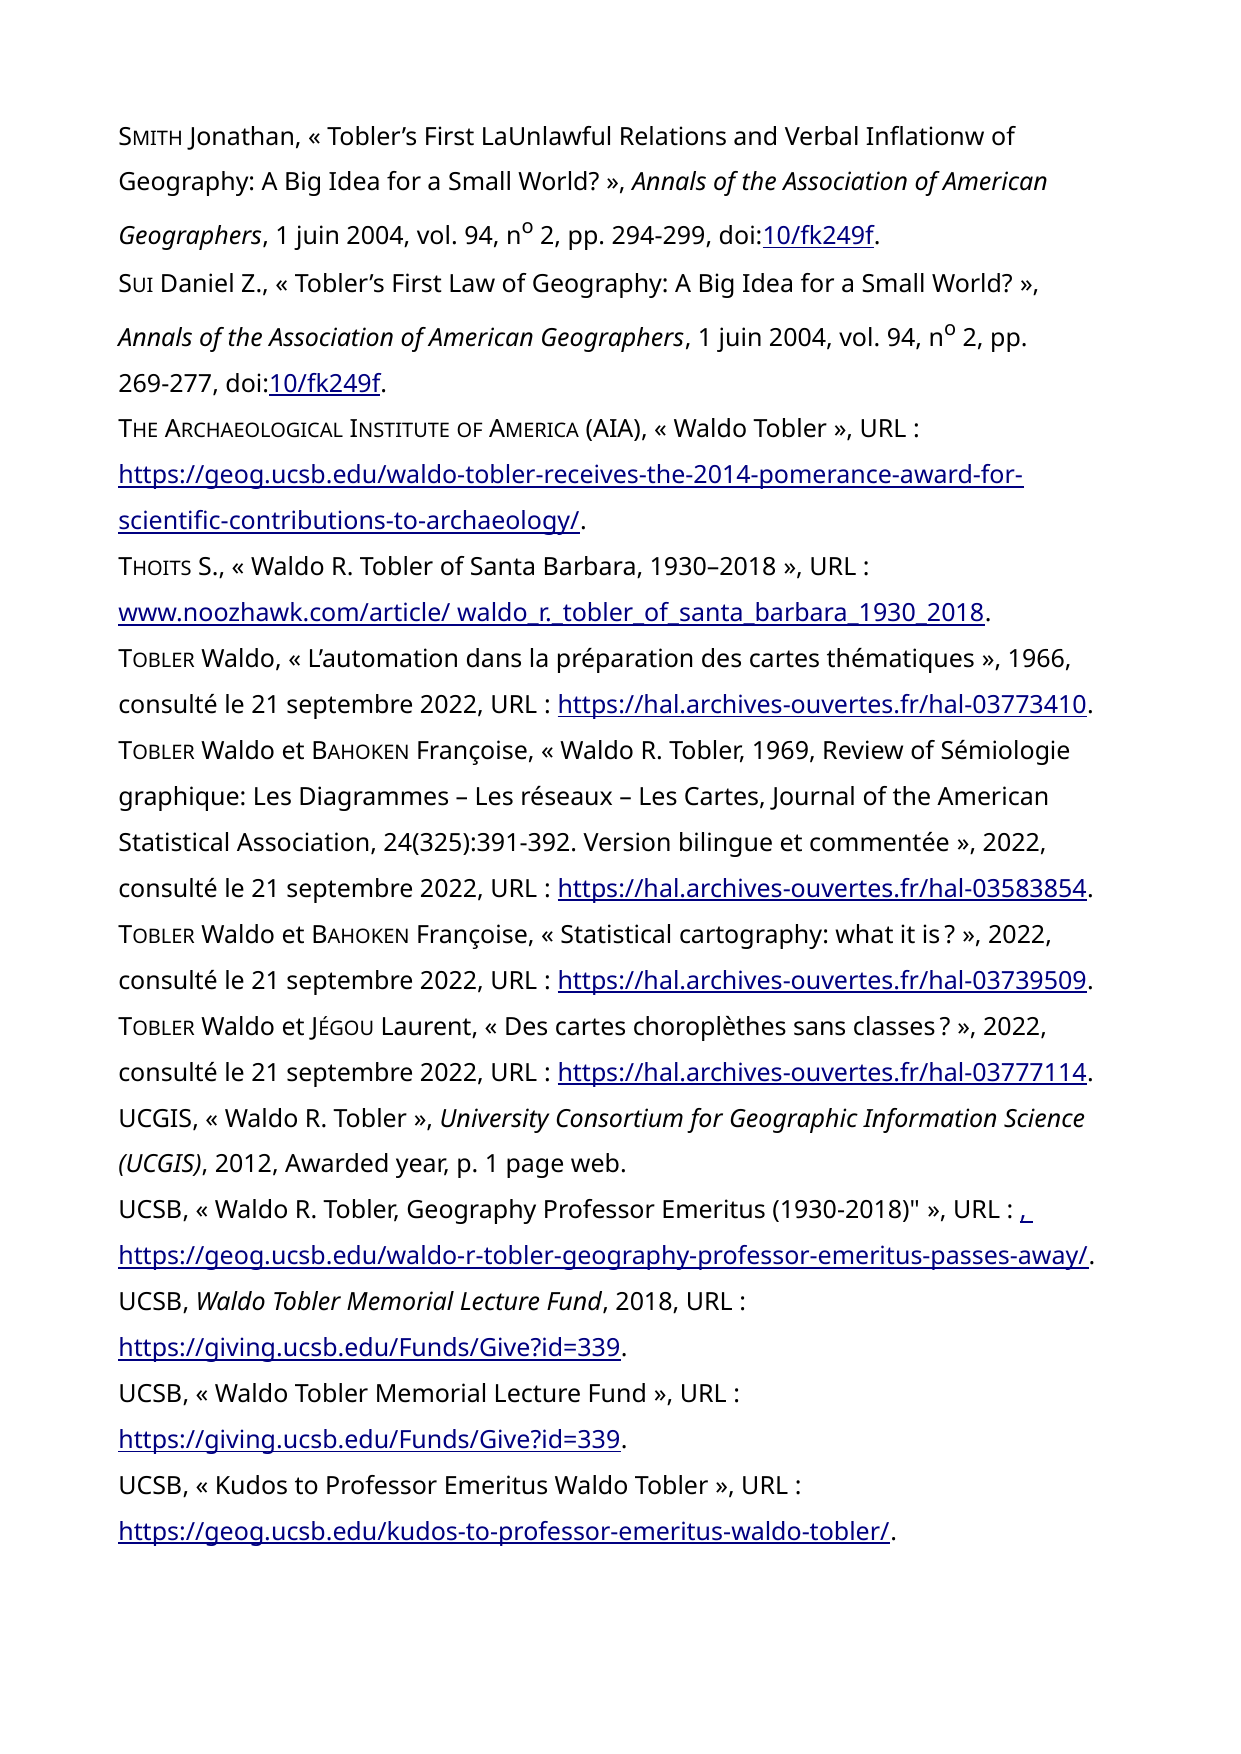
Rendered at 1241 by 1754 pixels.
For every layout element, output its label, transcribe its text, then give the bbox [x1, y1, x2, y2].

text Tobler Waldo et Bahoken Françoise, « Statistical cartography: what it is ? », 2022, consulté le 21 septembre 2022, URL : https://hal.archives-ouvertes.fr/hal-03739509. [118, 916, 1122, 996]
text UCSB, « Waldo R. Tobler, Geography Professor Emeritus (1930-2018)" », URL : , https://geog.ucsb.edu/waldo-r-tobler-geography-professor-emeritus-passes-away/. [118, 1192, 1122, 1272]
text Tobler Waldo et Bahoken Françoise, « Waldo R. Tobler, 1969, Review of Sémiologie graphique: Les Diagrammes – Les réseaux – Les Cartes, Journal of the American Statistical Association, 24(325):391-392. Version bilingue et commentée », 2022, consulté le 21 septembre 2022, URL : https://hal.archives-ouvertes.fr/hal-03583854. [118, 733, 1122, 904]
text UCSB, « Waldo Tobler Memorial Lecture Fund », URL : https://giving.ucsb.edu/Funds/Give?id=339. [118, 1376, 1122, 1456]
text Sui Daniel Z., « Tobler’s First Law of Geography: A Big Idea for a Small World? », Annals of the Association of American Geographers, 1 juin 2004, vol. 94, no 2, pp. 269‑277, doi:10/fk249f. [118, 266, 1122, 399]
text The Archaeological Institute of America (AIA), « Waldo Tobler », URL : https://geog.ucsb.edu/waldo-tobler-receives-the-2014-pomerance-award-for-scientific-contributions-to-archaeology/. [118, 411, 1122, 537]
text UCSB, Waldo Tobler Memorial Lecture Fund, 2018, URL : https://giving.ucsb.edu/Funds/Give?id=339. [118, 1284, 1122, 1364]
text UCSB, « Kudos to Professor Emeritus Waldo Tobler », URL : https://geog.ucsb.edu/kudos-to-professor-emeritus-waldo-tobler/. [118, 1468, 1122, 1548]
text Thoits S., « Waldo R. Tobler of Santa Barbara, 1930–2018 », URL : www.noozhawk.com/article/ waldo_r._tobler_of_santa_barbara_1930_2018. [118, 549, 1122, 629]
text Tobler Waldo et Jégou Laurent, « Des cartes choroplèthes sans classes ? », 2022, consulté le 21 septembre 2022, URL : https://hal.archives-ouvertes.fr/hal-03777114. [118, 1008, 1122, 1088]
text UCGIS, « Waldo R. Tobler », University Consortium for Geographic Information Science (UCGIS), 2012, Awarded year, p. 1 page web. [118, 1100, 1122, 1180]
text Smith Jonathan, « Tobler’s First LaUnlawful Relations and Verbal Inflationw of Geography: A Big Idea for a Small World? », Annals of the Association of American Geographers, 1 juin 2004, vol. 94, no 2, pp. 294‑299, doi:10/fk249f. [118, 118, 1122, 252]
text Tobler Waldo, « L’automation dans la préparation des cartes thématiques », 1966, consulté le 21 septembre 2022, URL : https://hal.archives-ouvertes.fr/hal-03773410. [118, 641, 1122, 721]
